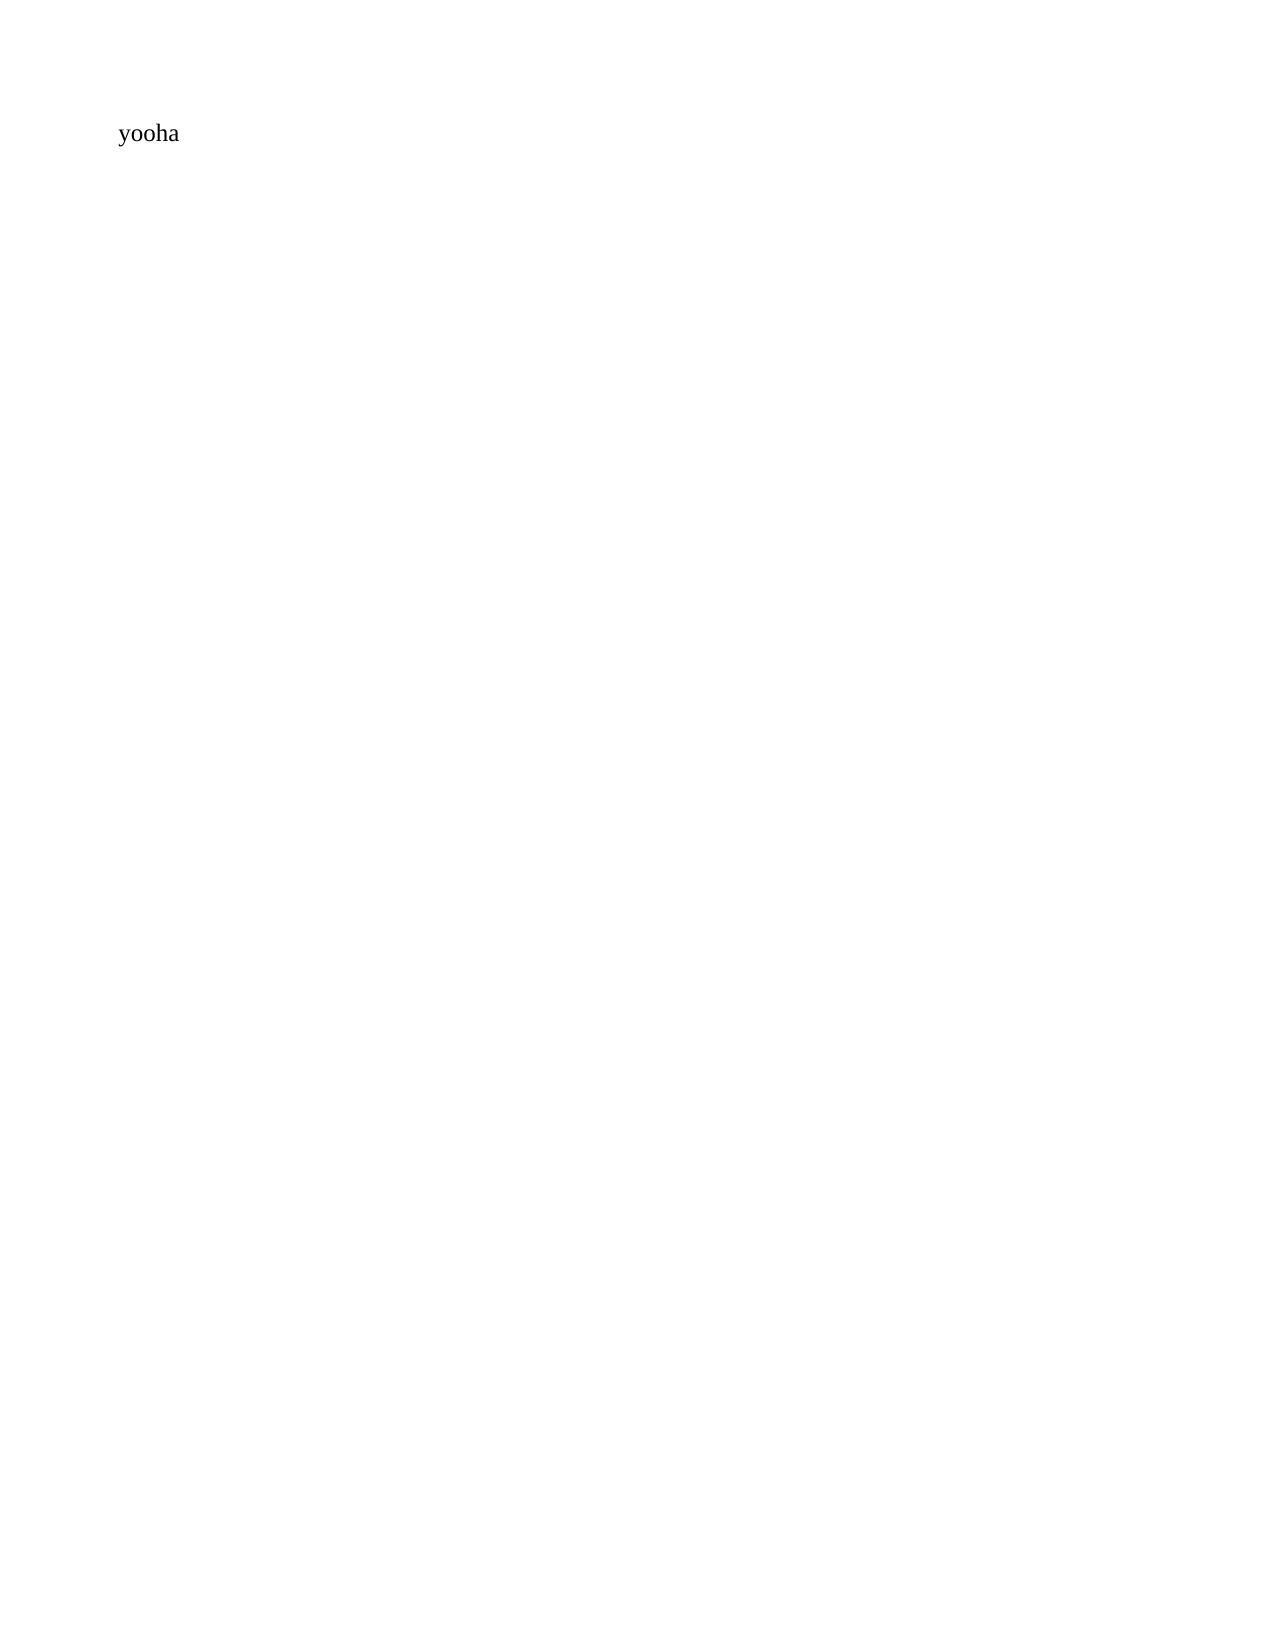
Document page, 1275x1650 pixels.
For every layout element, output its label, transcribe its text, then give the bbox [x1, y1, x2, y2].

text yooha [118, 118, 1157, 147]
